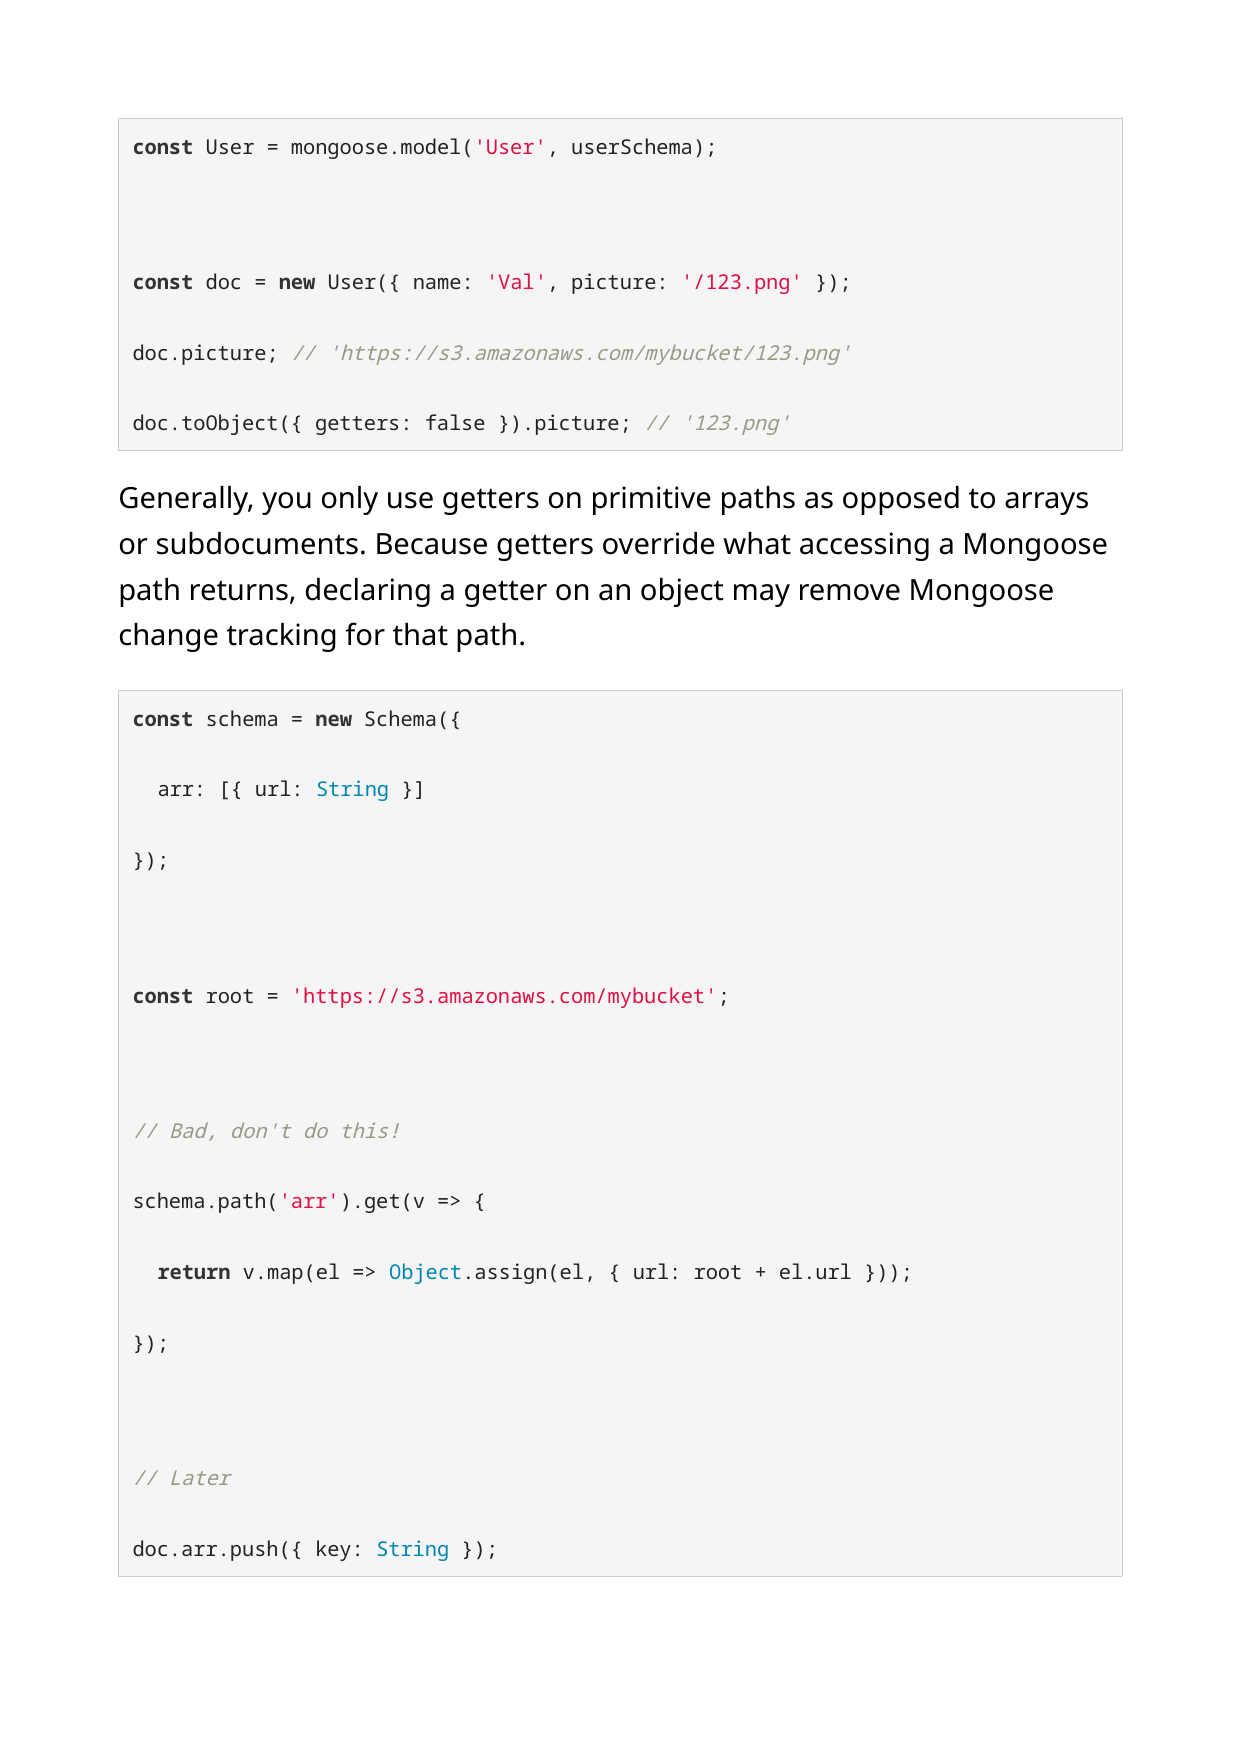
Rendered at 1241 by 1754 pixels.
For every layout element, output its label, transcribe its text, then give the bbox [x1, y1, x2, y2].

text doc.toObject({ getters: false }).picture; // '123.png' [119, 394, 1122, 450]
text }); [119, 1314, 1122, 1356]
text return v.map(el => Object.assign(el, { url: root + el.url })); [119, 1243, 1122, 1286]
text const doc = new User({ name: 'Val', picture: '/123.png' }); [119, 253, 1122, 295]
text }); [119, 832, 1122, 874]
text doc.arr.push({ key: String }); [119, 1520, 1122, 1576]
text const schema = new Schema({ [119, 691, 1122, 732]
text const User = mongoose.model('User', userSchema); [119, 119, 1122, 160]
text // Bad, don't do this! [119, 1102, 1122, 1144]
text // Later [119, 1450, 1122, 1492]
text const root = 'https://s3.amazonaws.com/mybucket'; [119, 967, 1122, 1009]
text Generally, you only use getters on primitive paths as opposed to arrays or subdocuments. Because getters override what accessing a Mongoose path returns, declaring a getter on an object may remove Mongoose change tracking for that path. [118, 478, 1122, 654]
text doc.picture; // 'https://s3.amazonaws.com/mybucket/123.png' [119, 324, 1122, 366]
text arr: [{ url: String }] [119, 761, 1122, 803]
text schema.path('arr').get(v => { [119, 1173, 1122, 1215]
